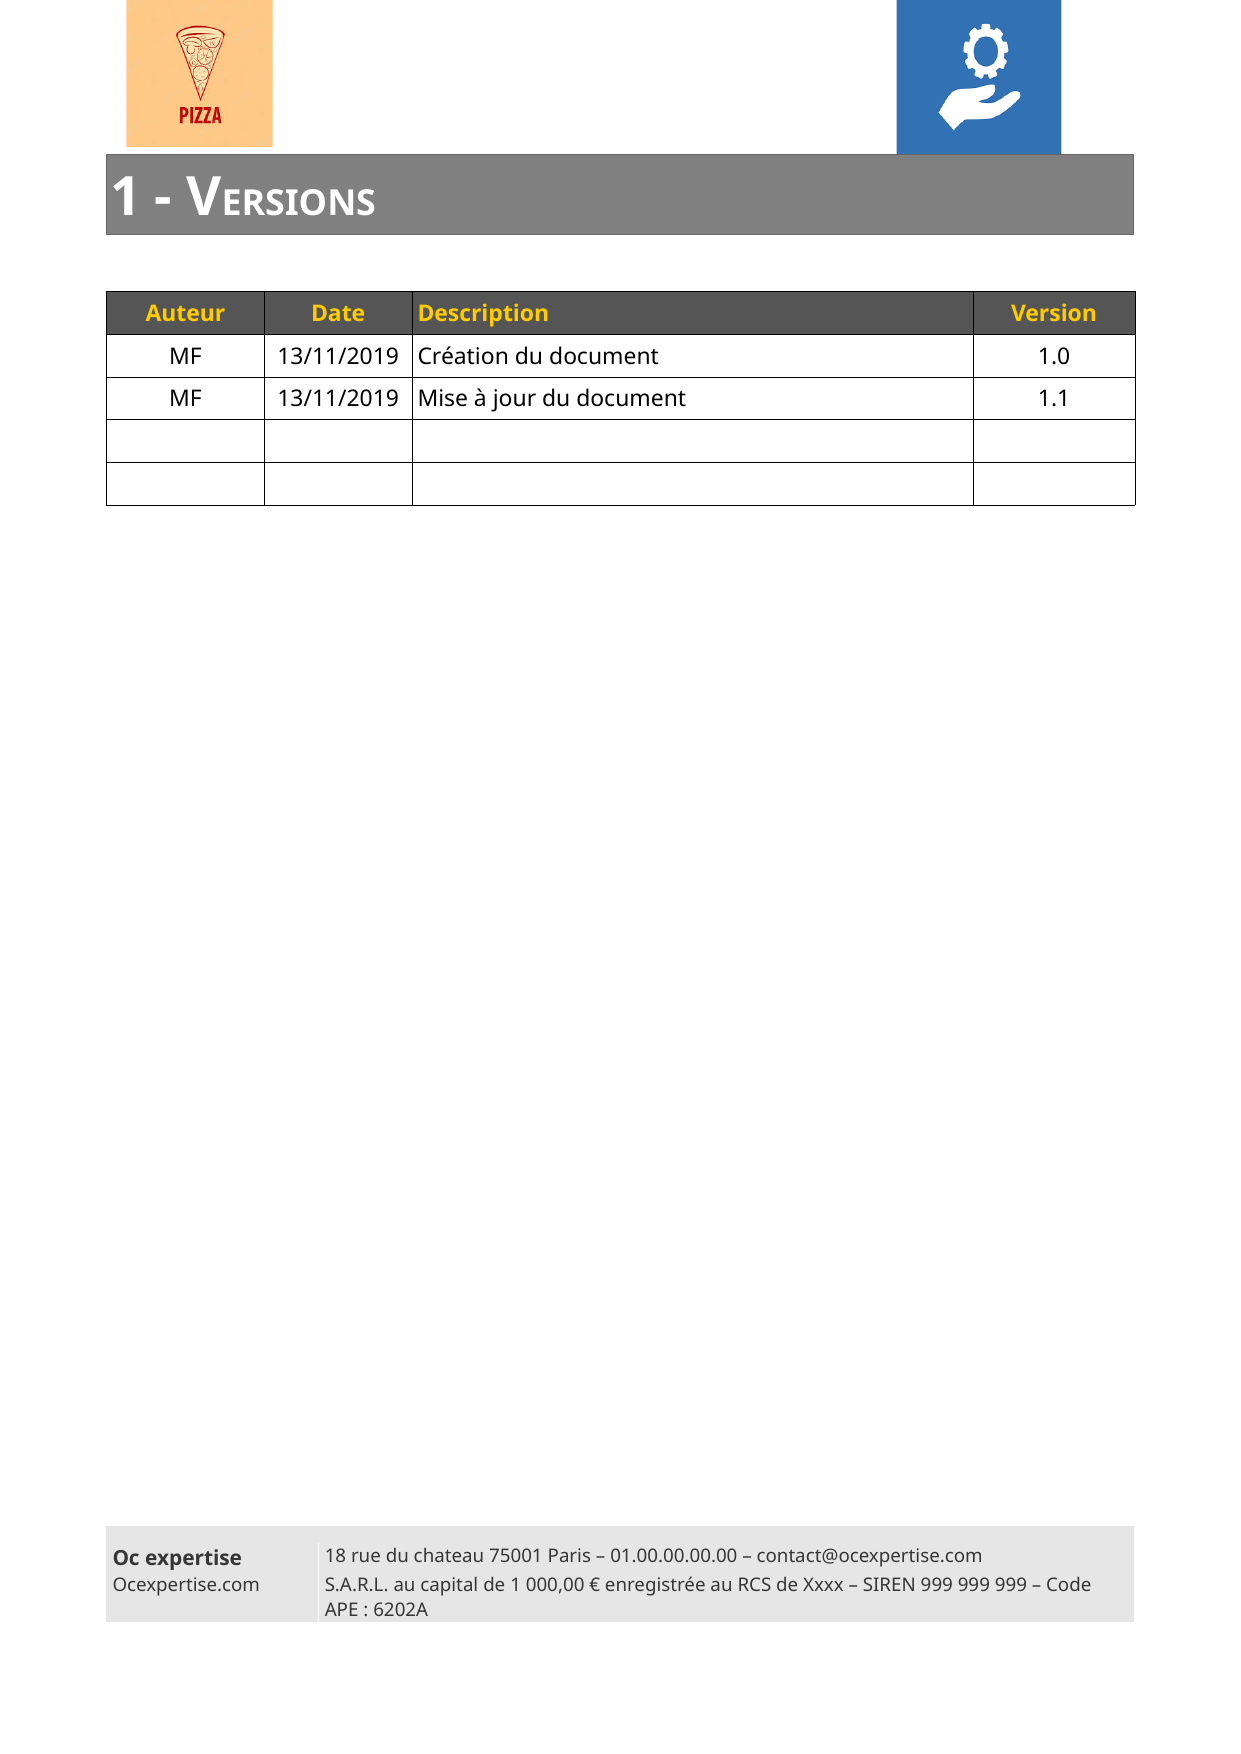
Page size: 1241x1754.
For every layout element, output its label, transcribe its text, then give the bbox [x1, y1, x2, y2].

table_cell [265, 463, 412, 505]
table_cell MF [107, 335, 264, 377]
picture [126, 0, 273, 147]
table_cell 1.0 [974, 335, 1135, 377]
table_cell [107, 463, 264, 505]
subtitle Versions [107, 155, 1133, 234]
table_cell 1.1 [974, 378, 1135, 419]
table_cell 13/11/2019 [265, 378, 412, 419]
table_cell [413, 420, 973, 462]
table_cell 13/11/2019 [265, 335, 412, 377]
table_header Date [265, 292, 412, 334]
table_cell Mise à jour du document [413, 378, 973, 419]
table_cell [107, 420, 264, 462]
table_header Auteur [107, 292, 264, 334]
table_cell Création du document [413, 335, 973, 377]
table_cell [974, 463, 1135, 505]
table_cell MF [107, 378, 264, 419]
table_header Version [974, 292, 1135, 334]
table_cell [265, 420, 412, 462]
table_cell [413, 463, 973, 505]
table_header Description [413, 292, 973, 334]
table_cell [974, 420, 1135, 462]
picture [896, 0, 1062, 154]
